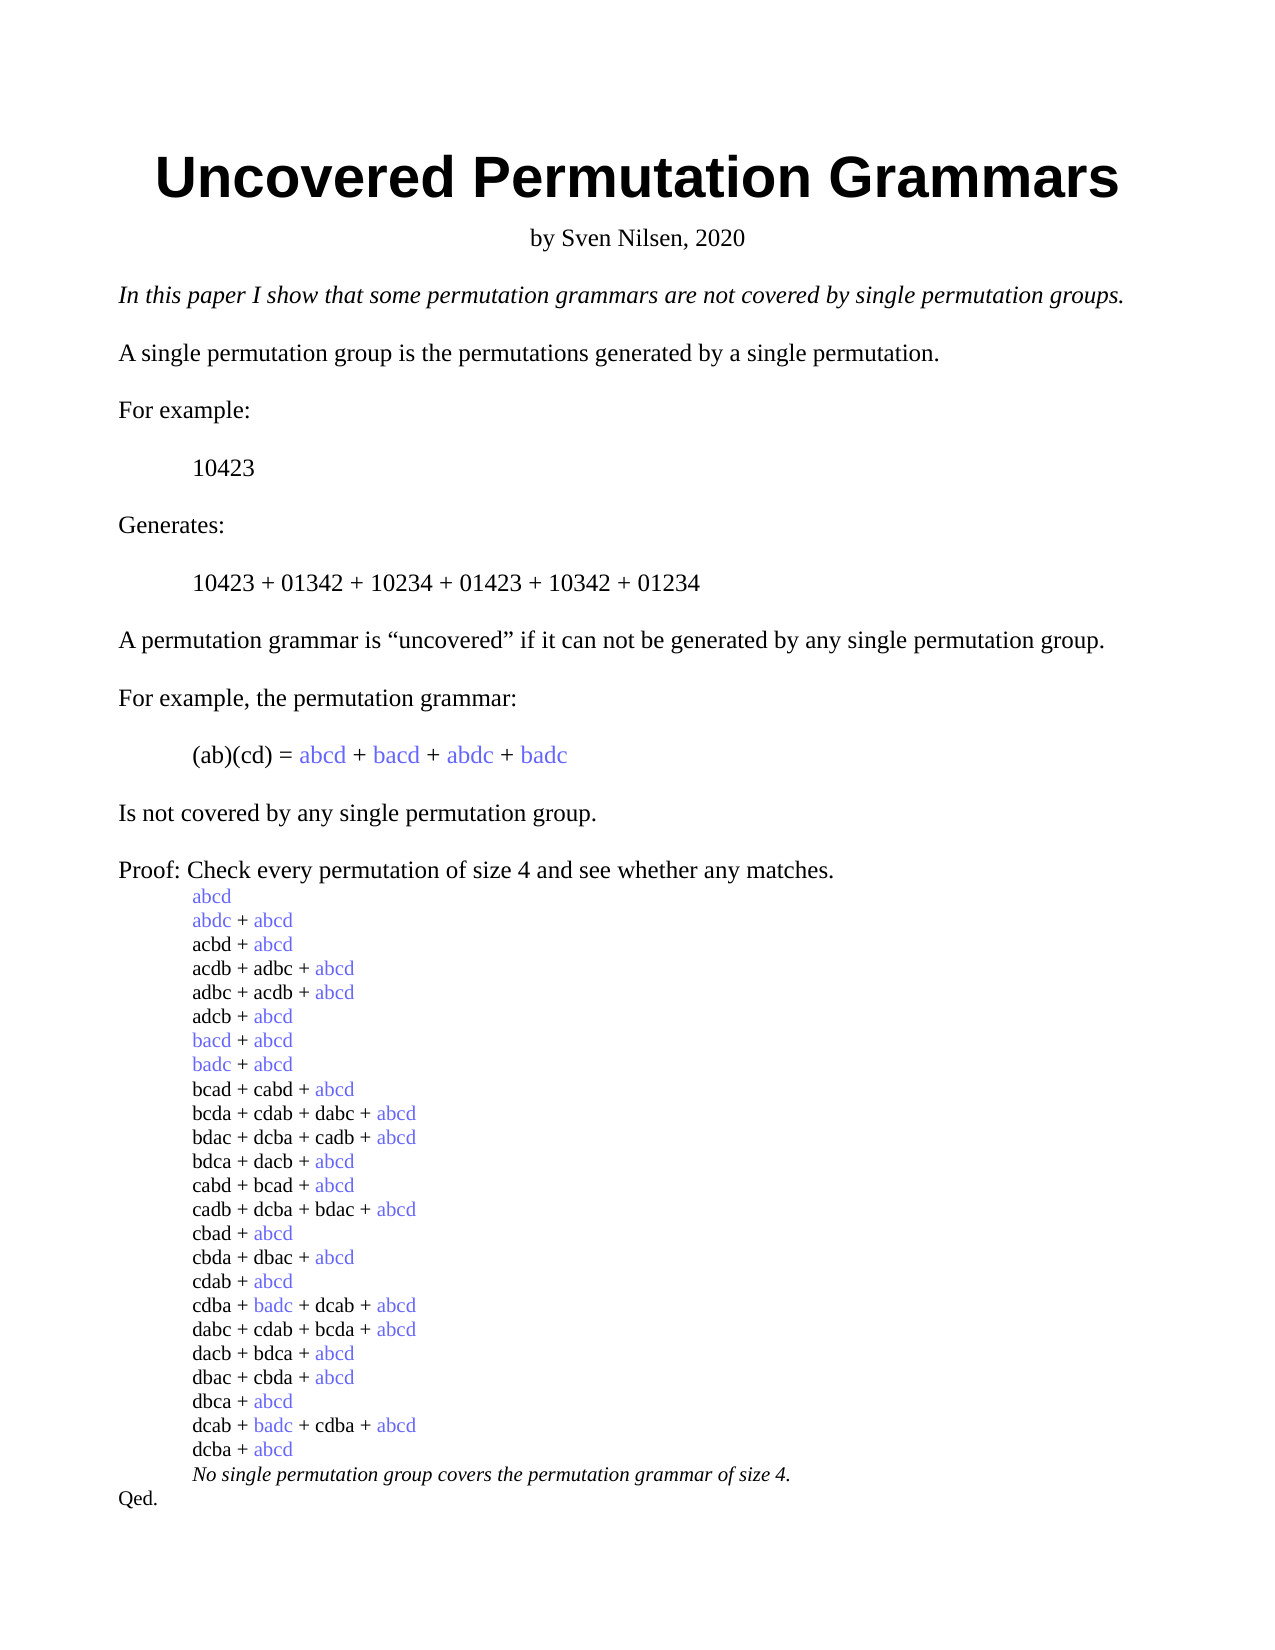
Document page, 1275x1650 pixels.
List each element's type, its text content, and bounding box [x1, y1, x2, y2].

text adcb + abcd [118, 1004, 1157, 1028]
text (ab)(cd) = abcd + bacd + abdc + badc [118, 740, 1157, 769]
text dbac + cbda + abcd [118, 1365, 1157, 1389]
text 10423 + 01342 + 10234 + 01423 + 10342 + 01234 [118, 568, 1157, 596]
text bdac + dcba + cadb + abcd [118, 1124, 1157, 1149]
text adbc + acdb + abcd [118, 980, 1157, 1004]
text No single permutation group covers the permutation grammar of size 4. [118, 1461, 1157, 1486]
text cbda + dbac + abcd [118, 1245, 1157, 1269]
text A single permutation group is the permutations generated by a single permutation. [118, 338, 1157, 366]
text Is not covered by any single permutation group. [118, 798, 1157, 826]
text cadb + dcba + bdac + abcd [118, 1197, 1157, 1221]
text In this paper I show that some permutation grammars are not covered by single permutation groups. [118, 280, 1157, 309]
text bacd + abcd [118, 1028, 1157, 1052]
text dabc + cdab + bcda + abcd [118, 1317, 1157, 1341]
text cdab + abcd [118, 1269, 1157, 1293]
text dcab + badc + cdba + abcd [118, 1413, 1157, 1437]
text by Sven Nilsen, 2020 [118, 223, 1157, 251]
text bdca + dacb + abcd [118, 1149, 1157, 1173]
text cdba + badc + dcab + abcd [118, 1293, 1157, 1317]
text bcda + cdab + dabc + abcd [118, 1101, 1157, 1124]
text Proof: Check every permutation of size 4 and see whether any matches. [118, 855, 1157, 884]
text For example, the permutation grammar: [118, 683, 1157, 711]
text dbca + abcd [118, 1389, 1157, 1413]
text cabd + bcad + abcd [118, 1173, 1157, 1197]
text bcad + cabd + abcd [118, 1076, 1157, 1101]
text For example: [118, 395, 1157, 424]
text 10423 [118, 453, 1157, 481]
text abcd [118, 884, 1157, 908]
text Generates: [118, 510, 1157, 539]
title Uncovered Permutation Grammars [118, 143, 1157, 210]
text abdc + abcd [118, 908, 1157, 932]
text badc + abcd [118, 1052, 1157, 1076]
text A permutation grammar is “uncovered” if it can not be generated by any single permutation group. [118, 625, 1157, 654]
text Qed. [118, 1486, 1157, 1509]
text cbad + abcd [118, 1221, 1157, 1245]
text dacb + bdca + abcd [118, 1341, 1157, 1365]
text acbd + abcd [118, 932, 1157, 956]
text dcba + abcd [118, 1437, 1157, 1461]
text acdb + adbc + abcd [118, 956, 1157, 980]
